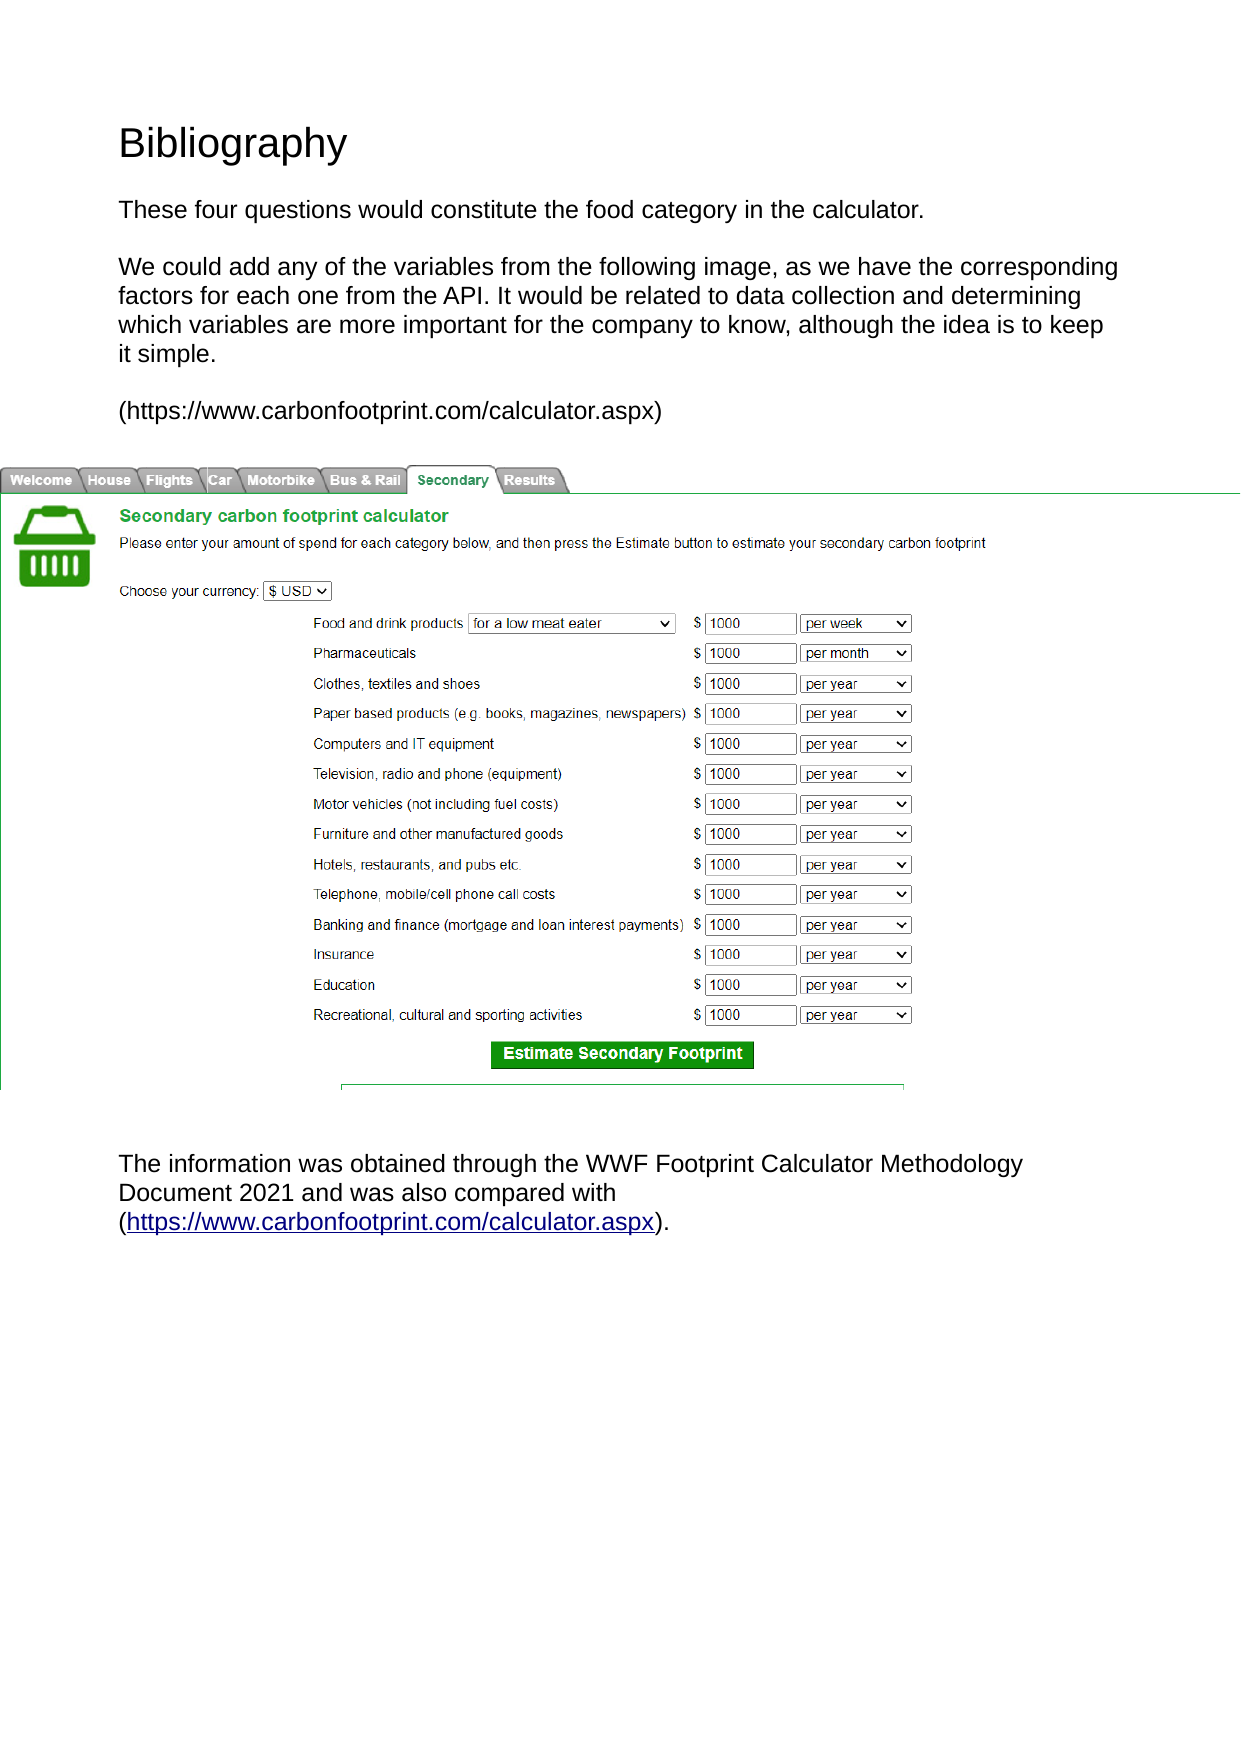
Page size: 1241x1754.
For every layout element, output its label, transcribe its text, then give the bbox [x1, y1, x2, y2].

picture [0, 448, 1241, 1090]
text The information was obtained through the WWF Footprint Calculator Methodology Document 2021 and was also compared with (https://www.carbonfootprint.com/calculator.aspx). [118, 1149, 1122, 1236]
text We could add any of the variables from the following image, as we have the corresponding factors for each one from the API. It would be related to data collection and determining which variables are more important for the company to know, although the idea is to keep it simple. [118, 252, 1122, 367]
text Bibliography [118, 118, 1122, 166]
text These four questions would constitute the food category in the calculator. [118, 195, 1122, 223]
text (https://www.carbonfootprint.com/calculator.aspx) [118, 396, 1122, 425]
